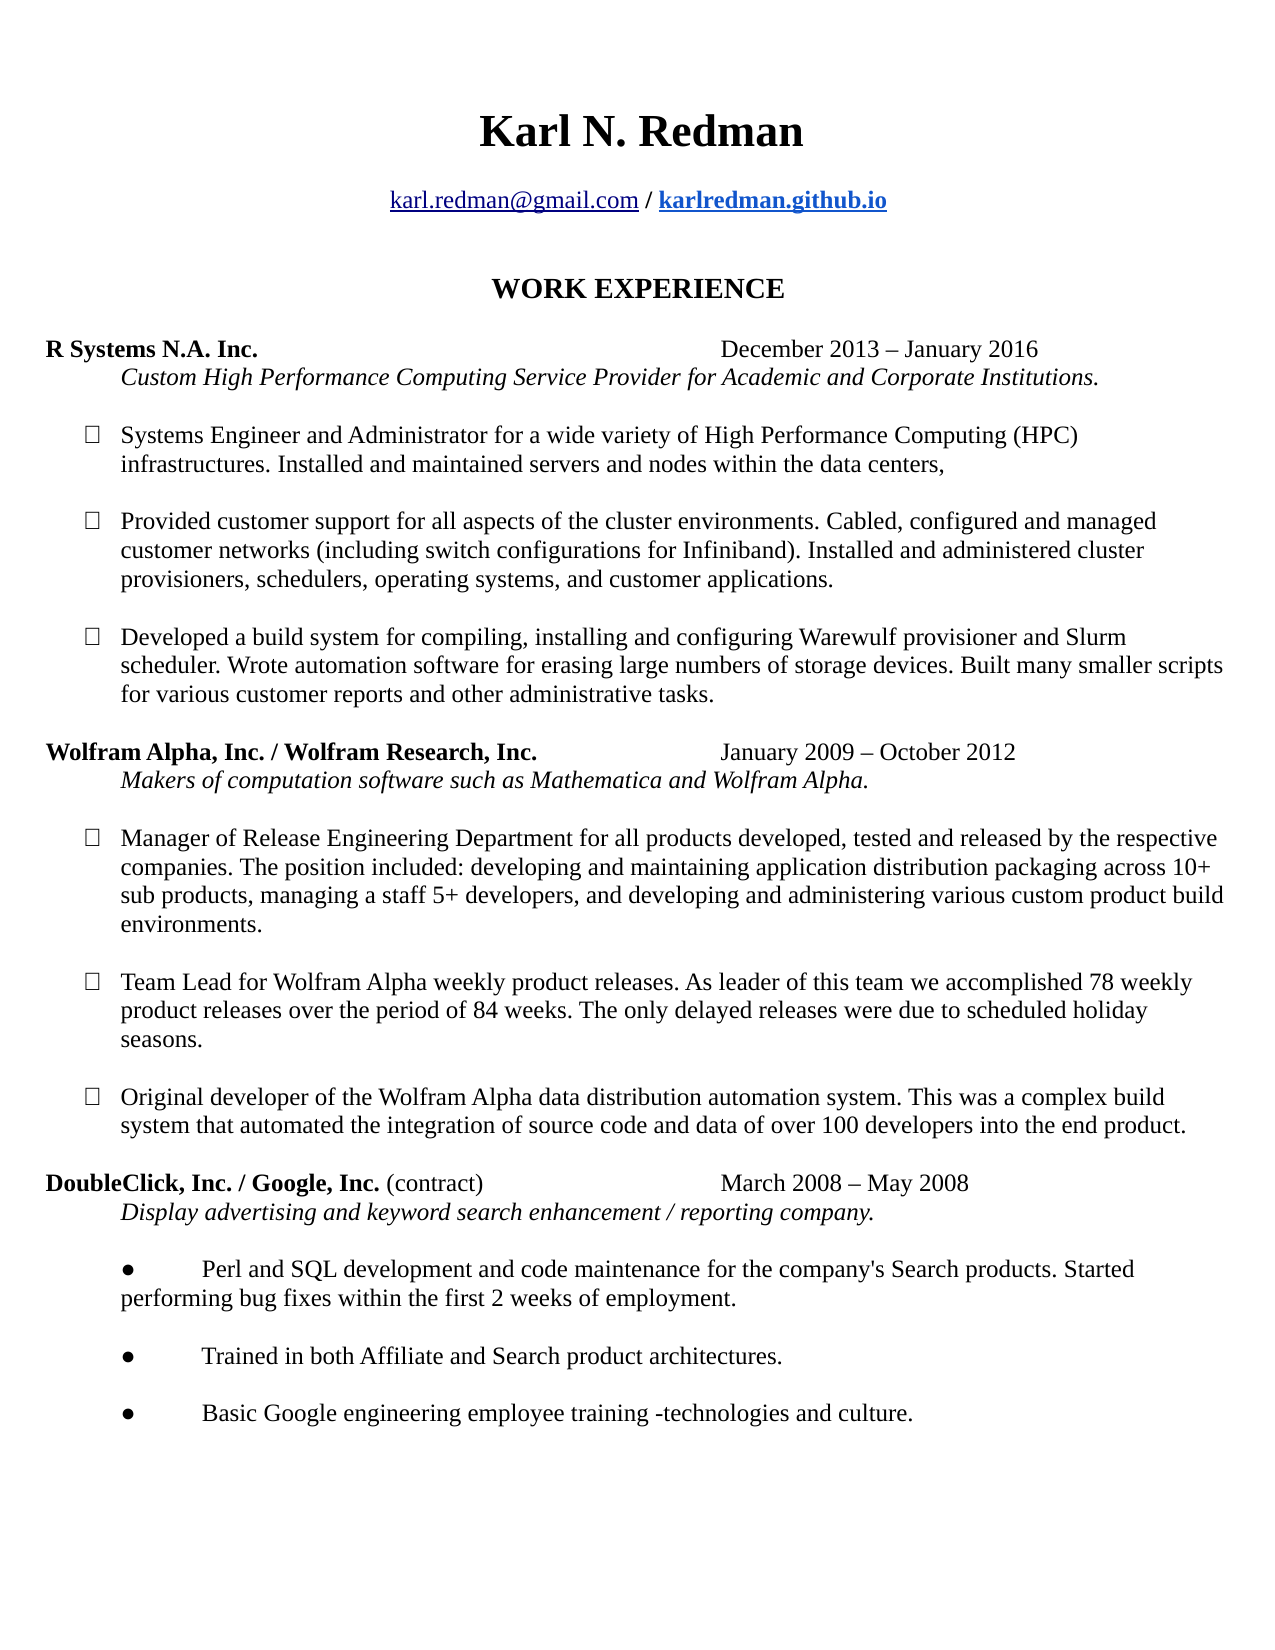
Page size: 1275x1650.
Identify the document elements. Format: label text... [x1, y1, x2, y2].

text karl.redman@gmail.com / karlredman.github.io [45, 185, 1231, 214]
text DoubleClick, Inc. / Google, Inc. (contract) March 2008 – May 2008 [45, 1168, 1231, 1197]
text Display advertising and keyword search enhancement / reporting company. [45, 1197, 1231, 1226]
list Perl and SQL development and code maintenance for the company's Search products. Started performing bug fixes within the first 2 weeks of employment. [120, 1254, 1231, 1312]
list Trained in both Affiliate and Search product architectures. [120, 1341, 1231, 1369]
text Karl N. Redman [45, 104, 1231, 156]
list Manager of Release Engineering Department for all products developed, tested and released by the respective companies. The position included: developing and maintaining application distribution packaging across 10+ sub products, managing a staff 5+ developers, and developing and administering various custom product build environments. [83, 823, 1231, 938]
text Makers of computation software such as Mathematica and Wolfram Alpha. [45, 765, 1231, 794]
list Basic Google engineering employee training -technologies and culture. [120, 1398, 1231, 1427]
list Systems Engineer and Administrator for a wide variety of High Performance Computing (HPC) infrastructures. Installed and maintained servers and nodes within the data centers, [83, 420, 1231, 478]
text WORK EXPERIENCE [45, 271, 1231, 305]
list Developed a build system for compiling, installing and configuring Warewulf provisioner and Slurm scheduler. Wrote automation software for erasing large numbers of storage devices. Built many smaller scripts for various customer reports and other administrative tasks. [83, 621, 1231, 708]
text Wolfram Alpha, Inc. / Wolfram Research, Inc. January 2009 – October 2012 [45, 737, 1231, 765]
text Custom High Performance Computing Service Provider for Academic and Corporate Institutions. [45, 362, 1231, 391]
list Team Lead for Wolfram Alpha weekly product releases. As leader of this team we accomplished 78 weekly product releases over the period of 84 weeks. The only delayed releases were due to scheduled holiday seasons. [83, 967, 1231, 1053]
list Original developer of the Wolfram Alpha data distribution automation system. This was a complex build system that automated the integration of source code and data of over 100 developers into the end product. [83, 1082, 1231, 1139]
list Provided customer support for all aspects of the cluster environments. Cabled, configured and managed customer networks (including switch configurations for Infiniband). Installed and administered cluster provisioners, schedulers, operating systems, and customer applications. [83, 506, 1231, 593]
text R Systems N.A. Inc. December 2013 – January 2016 [45, 334, 1231, 362]
